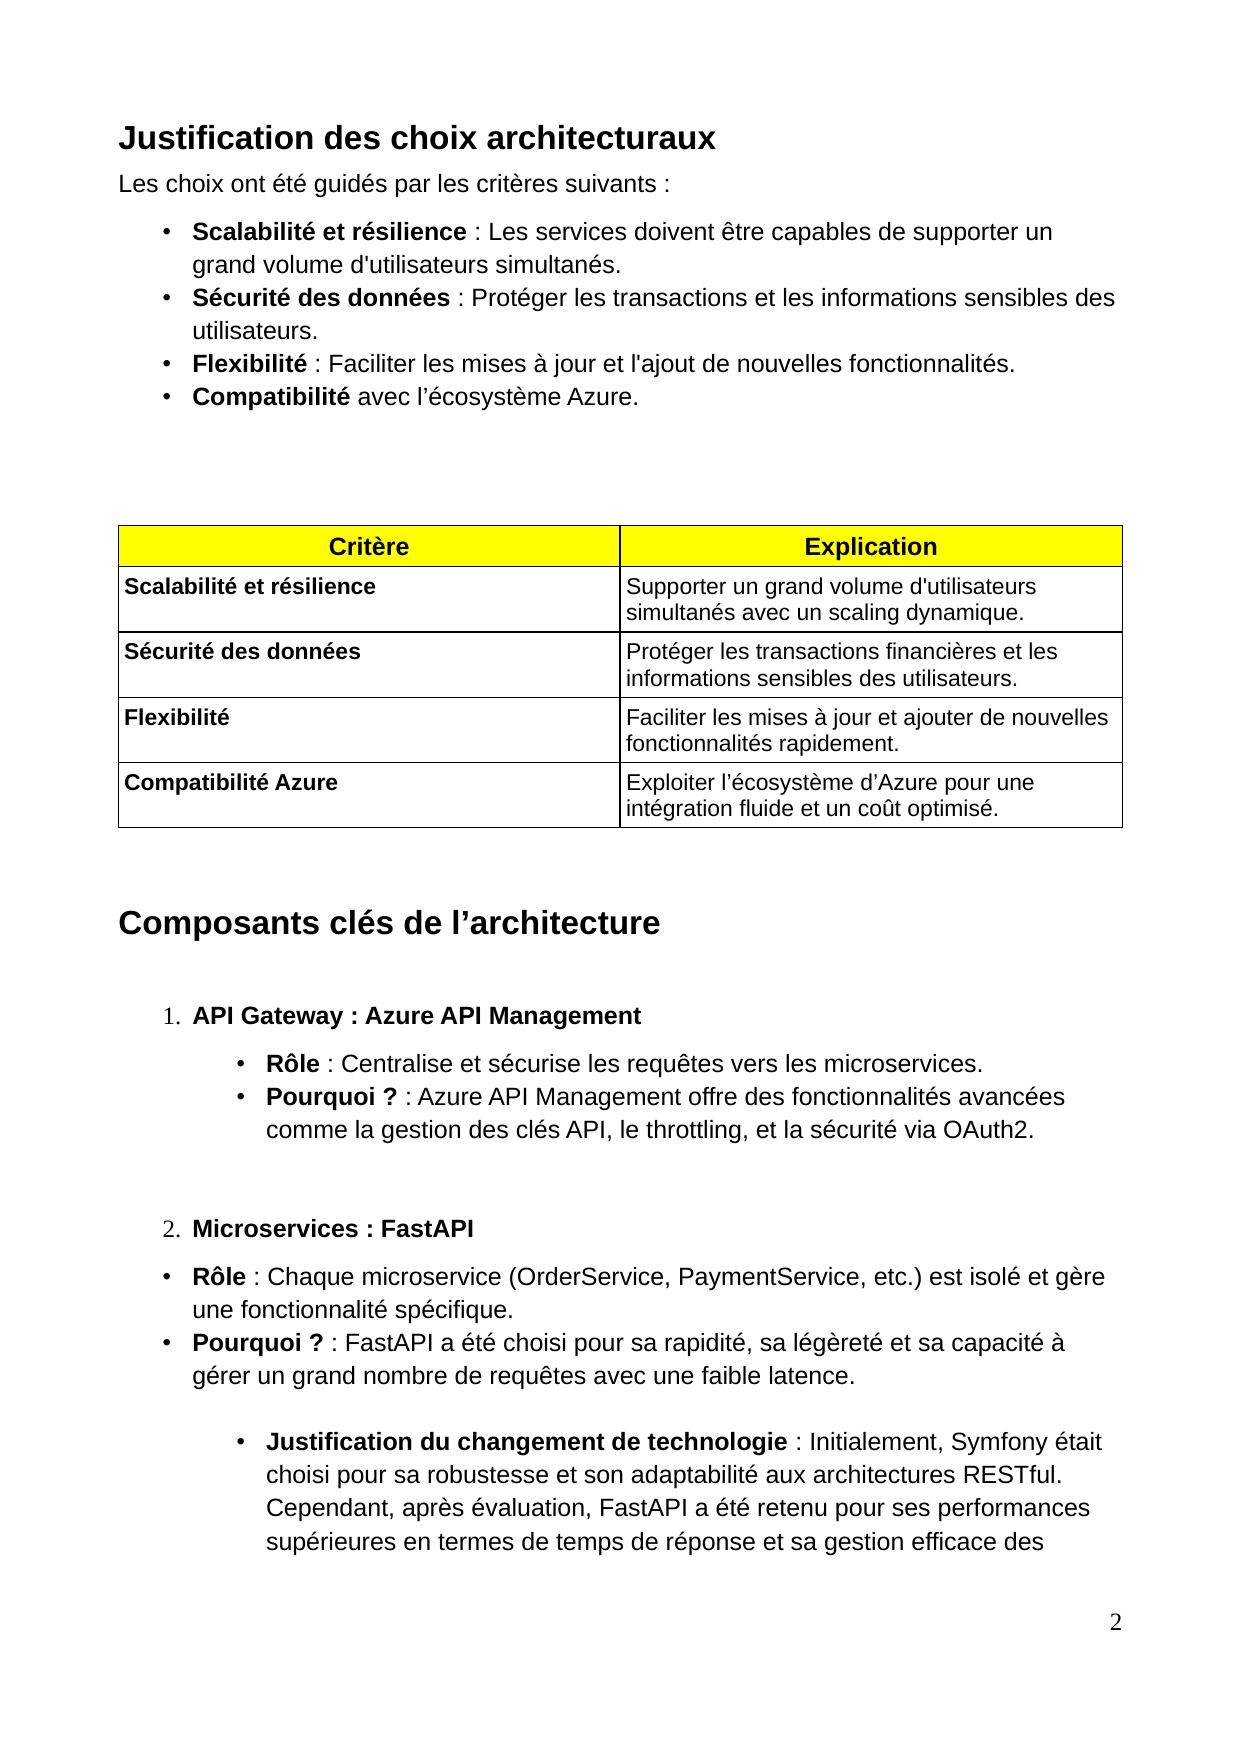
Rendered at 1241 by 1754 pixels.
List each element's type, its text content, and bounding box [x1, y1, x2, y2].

list Pourquoi ? : Azure API Management offre des fonctionnalités avancées comme la gestion des clés API, le throttling, et la sécurité via OAuth2. [236, 1082, 1122, 1144]
table_cell Sécurité des données [119, 633, 619, 697]
list Scalabilité et résilience : Les services doivent être capables de supporter un grand volume d'utilisateurs simultanés. [162, 217, 1122, 278]
subtitle Justification des choix architecturaux [118, 118, 1122, 157]
list Rôle : Chaque microservice (OrderService, PaymentService, etc.) est isolé et gère une fonctionnalité spécifique. [162, 1262, 1122, 1324]
table_header Critère [119, 526, 619, 566]
list API Gateway : Azure API Management [162, 1001, 1122, 1030]
table_cell Protéger les transactions financières et les informations sensibles des utilisateurs. [621, 633, 1122, 697]
table_header Explication [621, 526, 1122, 566]
table_cell Faciliter les mises à jour et ajouter de nouvelles fonctionnalités rapidement. [621, 698, 1122, 762]
table_cell Flexibilité [119, 698, 619, 762]
list Compatibilité avec l’écosystème Azure. [162, 382, 1122, 411]
table_cell Supporter un grand volume d'utilisateurs simultanés avec un scaling dynamique. [621, 567, 1122, 631]
table_cell Compatibilité Azure [119, 763, 619, 827]
list Rôle : Centralise et sécurise les requêtes vers les microservices. [236, 1049, 1122, 1078]
subtitle Composants clés de l’architecture [118, 903, 1122, 941]
table_cell Scalabilité et résilience [119, 567, 619, 631]
table_cell Exploiter l’écosystème d’Azure pour une intégration fluide et un coût optimisé. [621, 763, 1122, 827]
list Flexibilité : Faciliter les mises à jour et l'ajout de nouvelles fonctionnalités. [162, 349, 1122, 378]
list Pourquoi ? : FastAPI a été choisi pour sa rapidité, sa légèreté et sa capacité à gérer un grand nombre de requêtes avec une faible latence. [162, 1328, 1122, 1390]
list Microservices : FastAPI [162, 1214, 1122, 1243]
list Sécurité des données : Protéger les transactions et les informations sensibles des utilisateurs. [162, 283, 1122, 345]
text Les choix ont été guidés par les critères suivants : [118, 169, 1122, 198]
list Justification du changement de technologie : Initialement, Symfony était choisi pour sa robustesse et son adaptabilité aux architectures RESTful. Cependant, après évaluation, FastAPI a été retenu pour ses performances supérieures en termes de temps de réponse et sa gestion efficace des [236, 1427, 1122, 1555]
